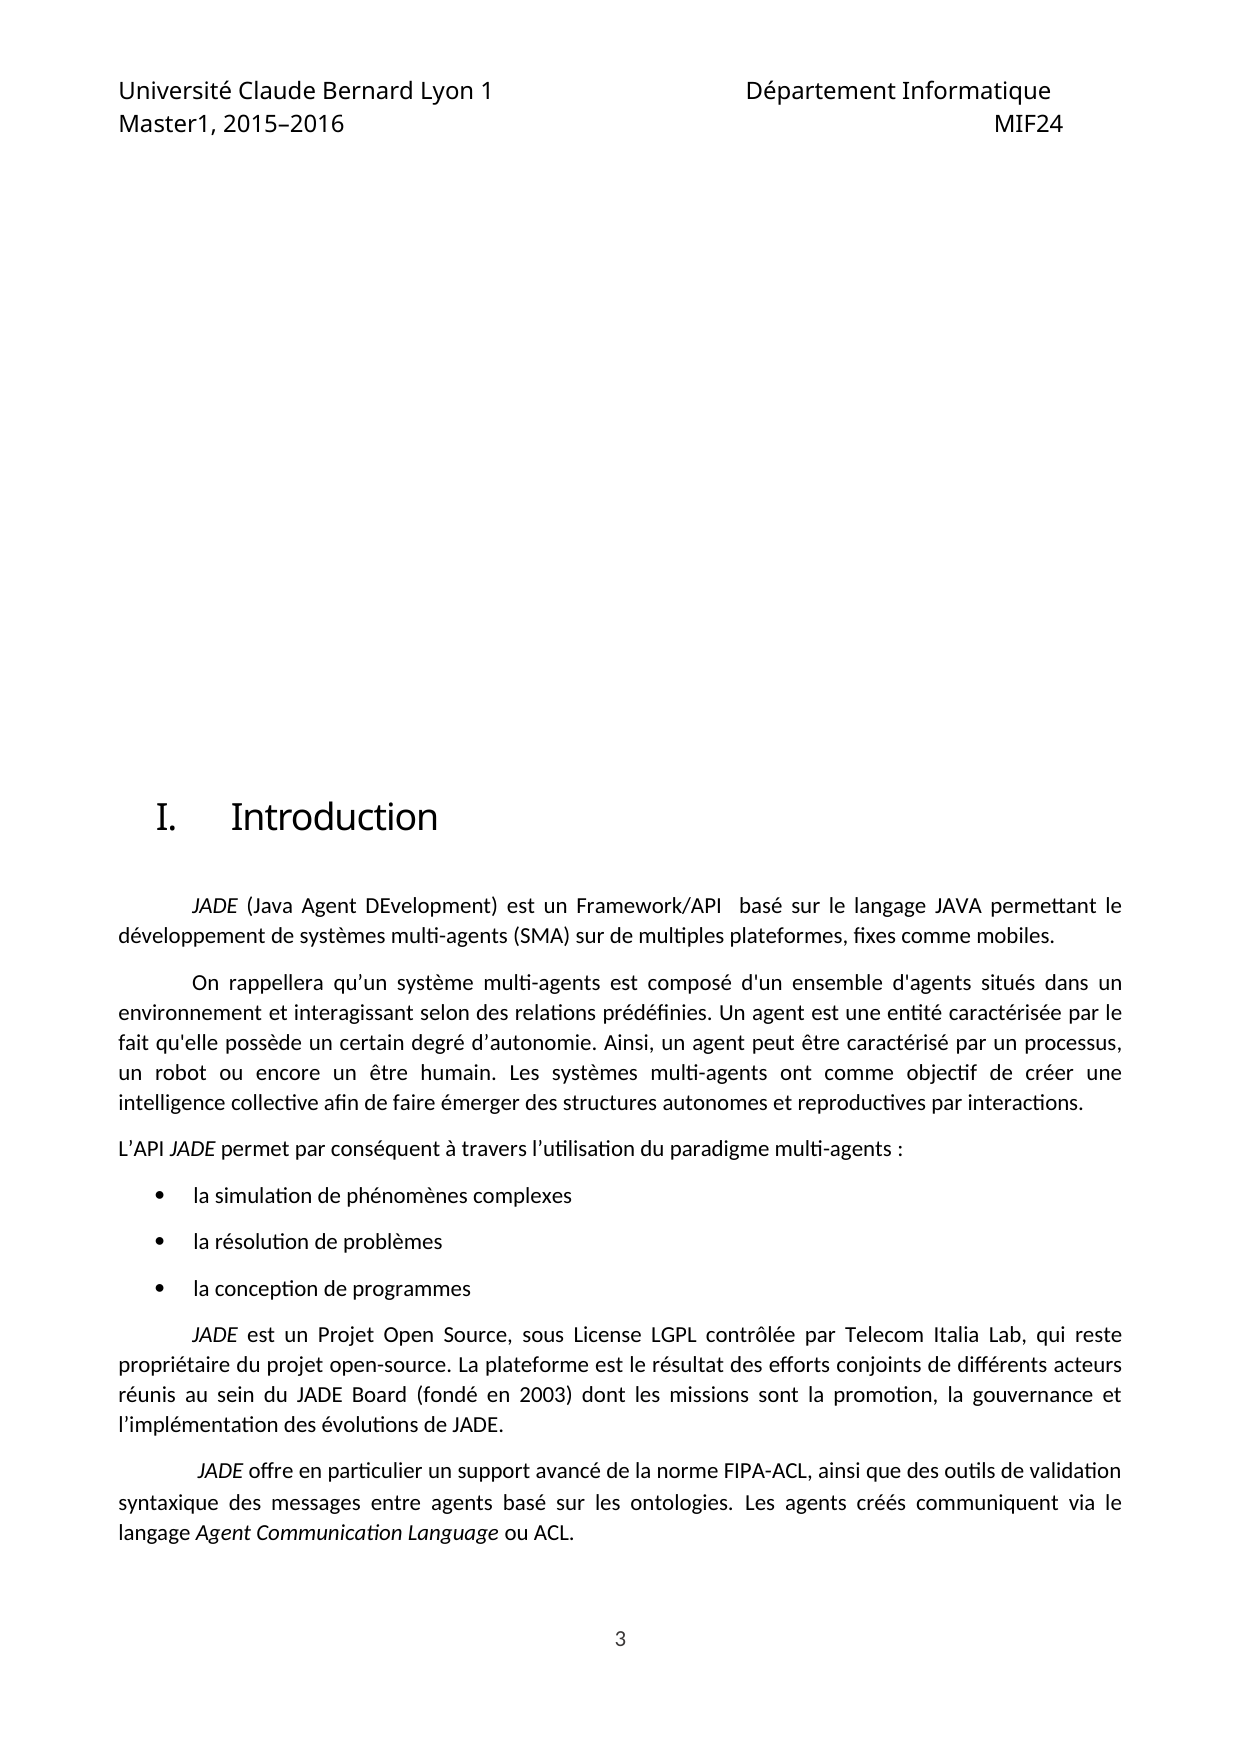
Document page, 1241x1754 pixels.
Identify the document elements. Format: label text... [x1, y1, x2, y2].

text On rappellera qu’un système multi-agents est composé d'un ensemble d'agents situés dans un environnement et interagissant selon des relations prédéfinies. Un agent est une entité caractérisée par le fait qu'elle possède un certain degré d’autonomie. Ainsi, un agent peut être caractérisé par un processus, un robot ou encore un être humain. Les systèmes multi-agents ont comme objectif de créer une intelligence collective afin de faire émerger des structures autonomes et reproductives par interactions. [118, 968, 1122, 1116]
list la résolution de problèmes [156, 1227, 1122, 1255]
list la simulation de phénomènes complexes [156, 1181, 1122, 1209]
list Introduction [156, 790, 1122, 841]
text JADE (Java Agent DEvelopment) est un Framework/API basé sur le langage JAVA permettant le développement de systèmes multi-agents (SMA) sur de multiples plateformes, fixes comme mobiles. [118, 892, 1122, 949]
list la conception de programmes [156, 1274, 1122, 1302]
text JADE offre en particulier un support avancé de la norme FIPA-ACL, ainsi que des outils de validation syntaxique des messages entre agents basé sur les ontologies. Les agents créés communiquent via le langage Agent Communication Language ou ACL. [118, 1457, 1122, 1546]
text L’API JADE permet par conséquent à travers l’utilisation du paradigme multi-agents : [118, 1134, 1122, 1162]
text JADE est un Projet Open Source, sous License LGPL contrôlée par Telecom Italia Lab, qui reste propriétaire du projet open-source. La plateforme est le résultat des efforts conjoints de différents acteurs réunis au sein du JADE Board (fondé en 2003) dont les missions sont la promotion, la gouvernance et l’implémentation des évolutions de JADE. [118, 1320, 1122, 1438]
